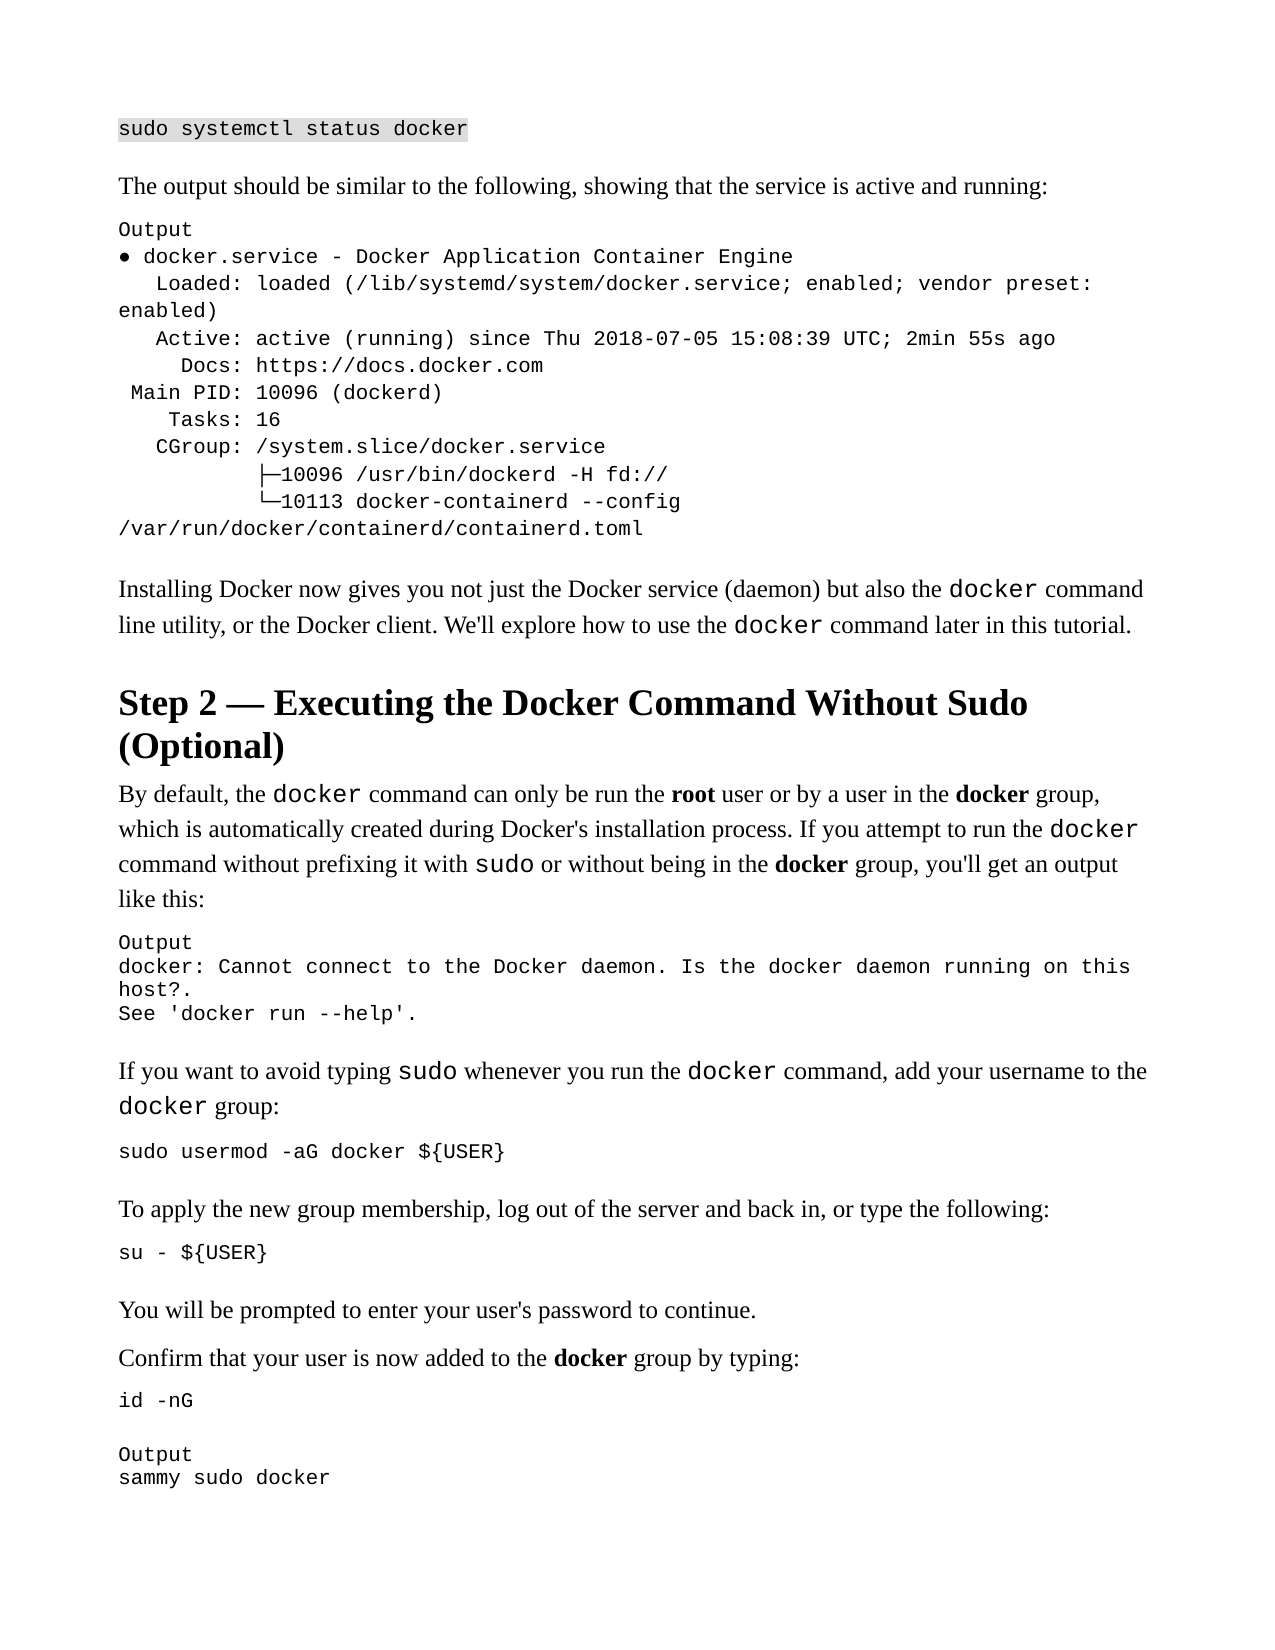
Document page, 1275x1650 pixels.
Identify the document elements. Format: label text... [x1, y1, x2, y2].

text Active: active (running) since Thu 2018-07-05 15:08:39 UTC; 2min 55s ago [118, 328, 1157, 351]
text ├─10096 /usr/bin/dockerd -H fd:// [118, 463, 1157, 487]
text Output [118, 932, 1157, 956]
text The output should be similar to the following, showing that the service is active and running: [118, 171, 1157, 200]
text sammy sudo docker [118, 1467, 1157, 1491]
text sudo systemctl status docker [118, 118, 1157, 142]
text By default, the docker command can only be run the root user or by a user in the docker group, which is automatically created during Docker's installation process. If you attempt to run the docker command without prefixing it with sudo or without being in the docker group, you'll get an output like this: [118, 779, 1157, 913]
text ● docker.service - Docker Application Container Engine [118, 246, 1157, 270]
text Main PID: 10096 (dockerd) [118, 382, 1157, 406]
text └─10113 docker-containerd --config /var/run/docker/containerd/containerd.toml [118, 491, 1157, 542]
text You will be prompted to enter your user's password to continue. [118, 1295, 1157, 1324]
text CGroup: /system.slice/docker.service [118, 436, 1157, 460]
text Output [118, 1443, 1157, 1467]
text Installing Docker now gives you not just the Docker service (daemon) but also the docker command line utility, or the Docker client. We'll explore how to use the docker command later in this tutorial. [118, 574, 1157, 641]
text sudo usermod -aG docker ${USER} [118, 1141, 1157, 1165]
text su - ${USER} [118, 1242, 1157, 1266]
text To apply the new group membership, log out of the server and back in, or type the following: [118, 1194, 1157, 1223]
text If you want to avoid typing sudo whenever you run the docker command, add your username to the docker group: [118, 1056, 1157, 1122]
text Tasks: 16 [118, 409, 1157, 433]
text See 'docker run --help'. [118, 1003, 1157, 1027]
text Docs: https://docs.docker.com [118, 355, 1157, 378]
text id -nG [118, 1390, 1157, 1414]
text docker: Cannot connect to the Docker daemon. Is the docker daemon running on this host?. [118, 956, 1157, 1003]
text Output [118, 219, 1157, 242]
subtitle Step 2 — Executing the Docker Command Without Sudo (Optional) [118, 681, 1157, 767]
text Loaded: loaded (/lib/systemd/system/docker.service; enabled; vendor preset: enabled) [118, 273, 1157, 324]
text Confirm that your user is now added to the docker group by typing: [118, 1343, 1157, 1372]
